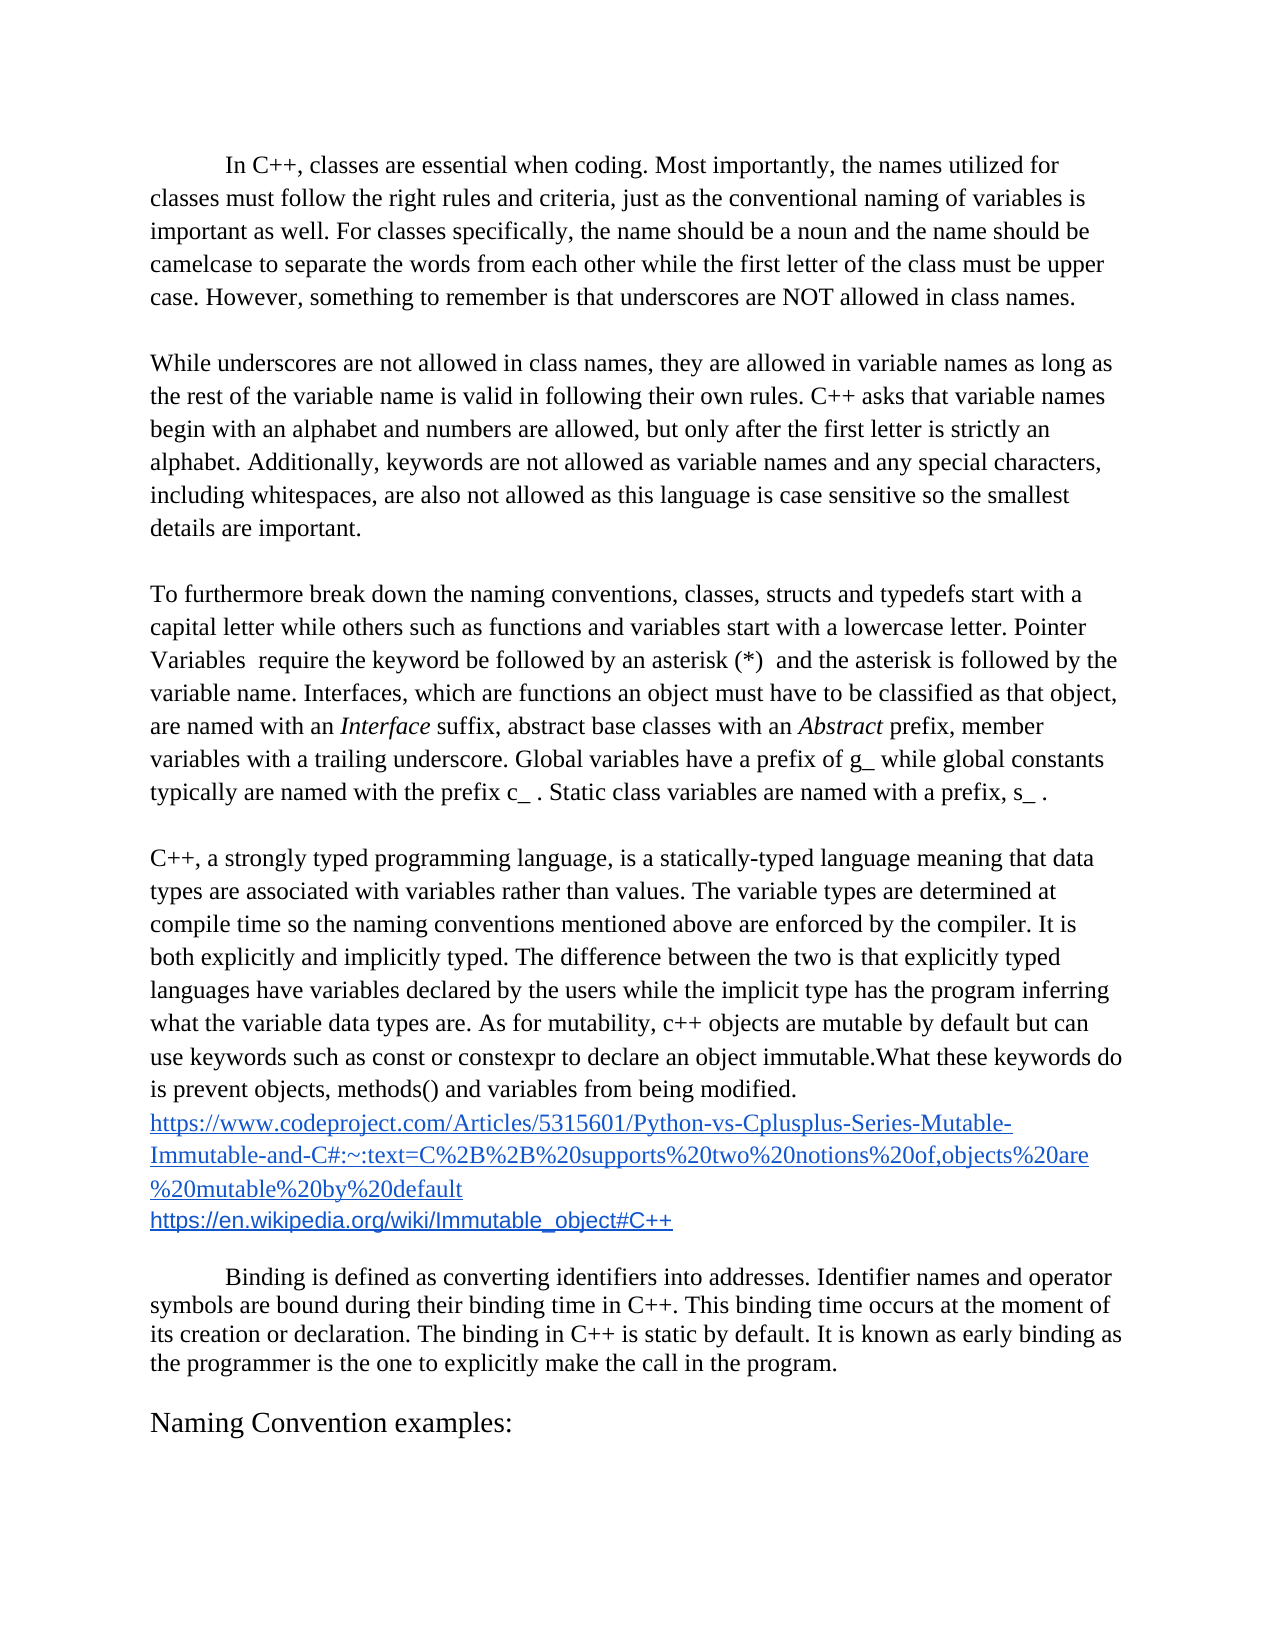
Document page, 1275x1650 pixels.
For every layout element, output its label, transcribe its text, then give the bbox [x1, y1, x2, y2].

text C++, a strongly typed programming language, is a statically-typed language meaning that data types are associated with variables rather than values. The variable types are determined at compile time so the naming conventions mentioned above are enforced by the compiler. It is both explicitly and implicitly typed. The difference between the two is that explicitly typed languages have variables declared by the users while the implicit type has the program inferring what the variable data types are. As for mutability, c++ objects are mutable by default but can use keywords such as const or constexpr to declare an object immutable.What these keywords do is prevent objects, methods() and variables from being modified. [150, 843, 1125, 1103]
text https://www.codeproject.com/Articles/5315601/Python-vs-Cplusplus-Series-Mutable-Immutable-and-C#:~:text=C%2B%2B%20supports%20two%20notions%20of,objects%20are%20mutable%20by%20default [150, 1108, 1125, 1202]
text https://en.wikipedia.org/wiki/Immutable_object#C++ [150, 1207, 1125, 1233]
text While underscores are not allowed in class names, they are allowed in variable names as long as the rest of the variable name is valid in following their own rules. C++ asks that variable names begin with an alphabet and numbers are allowed, but only after the first letter is strictly an alphabet. Additionally, keywords are not allowed as variable names and any special characters, including whitespaces, are also not allowed as this language is case sensitive so the smallest details are important. [150, 348, 1125, 542]
text In C++, classes are essential when coding. Most importantly, the names utilized for classes must follow the right rules and criteria, just as the conventional naming of variables is important as well. For classes specifically, the name should be a noun and the name should be camelcase to separate the words from each other while the first letter of the class must be upper case. However, something to remember is that underscores are NOT allowed in class names. [150, 150, 1125, 311]
text Binding is defined as converting identifiers into addresses. Identifier names and operator symbols are bound during their binding time in C++. This binding time occurs at the moment of its creation or declaration. The binding in C++ is static by default. It is known as early binding as the programmer is the one to explicitly make the call in the program. [150, 1262, 1125, 1377]
text Naming Convention examples: [150, 1406, 1125, 1439]
text To furthermore break down the naming conventions, classes, structs and typedefs start with a capital letter while others such as functions and variables start with a lowercase letter. Pointer Variables require the keyword be followed by an asterisk (*) and the asterisk is followed by the variable name. Interfaces, which are functions an object must have to be classified as that object, are named with an Interface suffix, abstract base classes with an Abstract prefix, member variables with a trailing underscore. Global variables have a prefix of g_ while global constants typically are named with the prefix c_ . Static class variables are named with a prefix, s_ . [150, 579, 1125, 806]
